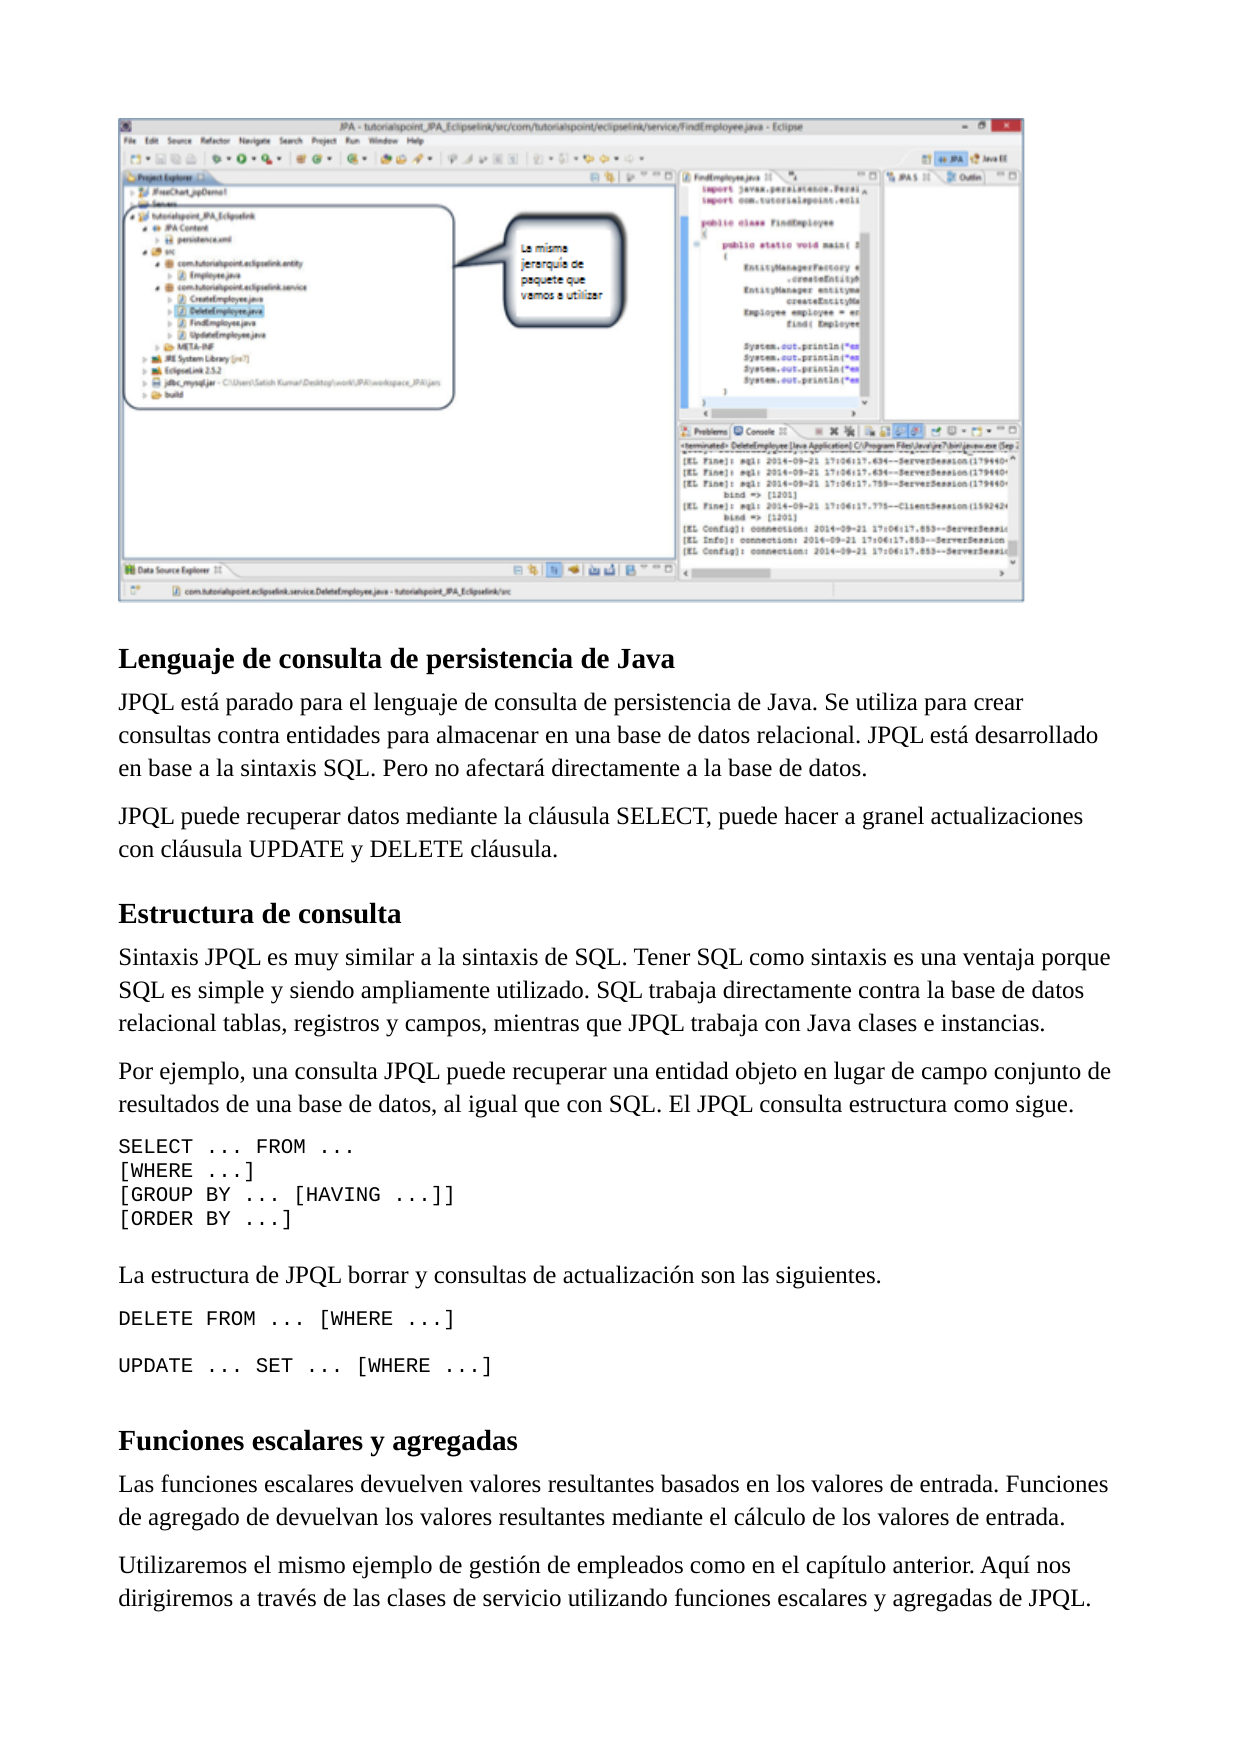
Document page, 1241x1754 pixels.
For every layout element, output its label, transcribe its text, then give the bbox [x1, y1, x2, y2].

text [WHERE ...] [118, 1160, 1122, 1184]
text JPQL puede recuperar datos mediante la cláusula SELECT, puede hacer a granel actualizaciones con cláusula UPDATE y DELETE cláusula. [118, 801, 1122, 863]
text SELECT ... FROM ... [118, 1137, 1122, 1160]
text Utilizaremos el mismo ejemplo de gestión de empleados como en el capítulo anterior. Aquí nos dirigiremos a través de las clases de servicio utilizando funciones escalares y agregadas de JPQL. [118, 1550, 1122, 1612]
text JPQL está parado para el lenguaje de consulta de persistencia de Java. Se utiliza para crear consultas contra entidades para almacenar en una base de datos relacional. JPQL está desarrollado en base a la sintaxis SQL. Pero no afectará directamente a la base de datos. [118, 687, 1122, 782]
text [GROUP BY ... [HAVING ...]] [118, 1184, 1122, 1207]
text [ORDER BY ...] [118, 1207, 1122, 1231]
text UPDATE ... SET ... [WHERE ...] [118, 1356, 1122, 1379]
subtitle Estructura de consulta [118, 896, 1122, 930]
subtitle Lenguaje de consulta de persistencia de Java [118, 641, 1122, 675]
text Sintaxis JPQL es muy similar a la sintaxis de SQL. Tener SQL como sintaxis es una ventaja porque SQL es simple y siendo ampliamente utilizado. SQL trabaja directamente contra la base de datos relacional tablas, registros y campos, mientras que JPQL trabaja con Java clases e instancias. [118, 942, 1122, 1037]
subtitle Funciones escalares y agregadas [118, 1423, 1122, 1457]
text DELETE FROM ... [WHERE ...] [118, 1308, 1122, 1332]
picture [118, 118, 1025, 603]
text Por ejemplo, una consulta JPQL puede recuperar una entidad objeto en lugar de campo conjunto de resultados de una base de datos, al igual que con SQL. El JPQL consulta estructura como sigue. [118, 1056, 1122, 1118]
text Las funciones escalares devuelven valores resultantes basados en los valores de entrada. Funciones de agregado de devuelvan los valores resultantes mediante el cálculo de los valores de entrada. [118, 1469, 1122, 1531]
text La estructura de JPQL borrar y consultas de actualización son las siguientes. [118, 1261, 1122, 1289]
